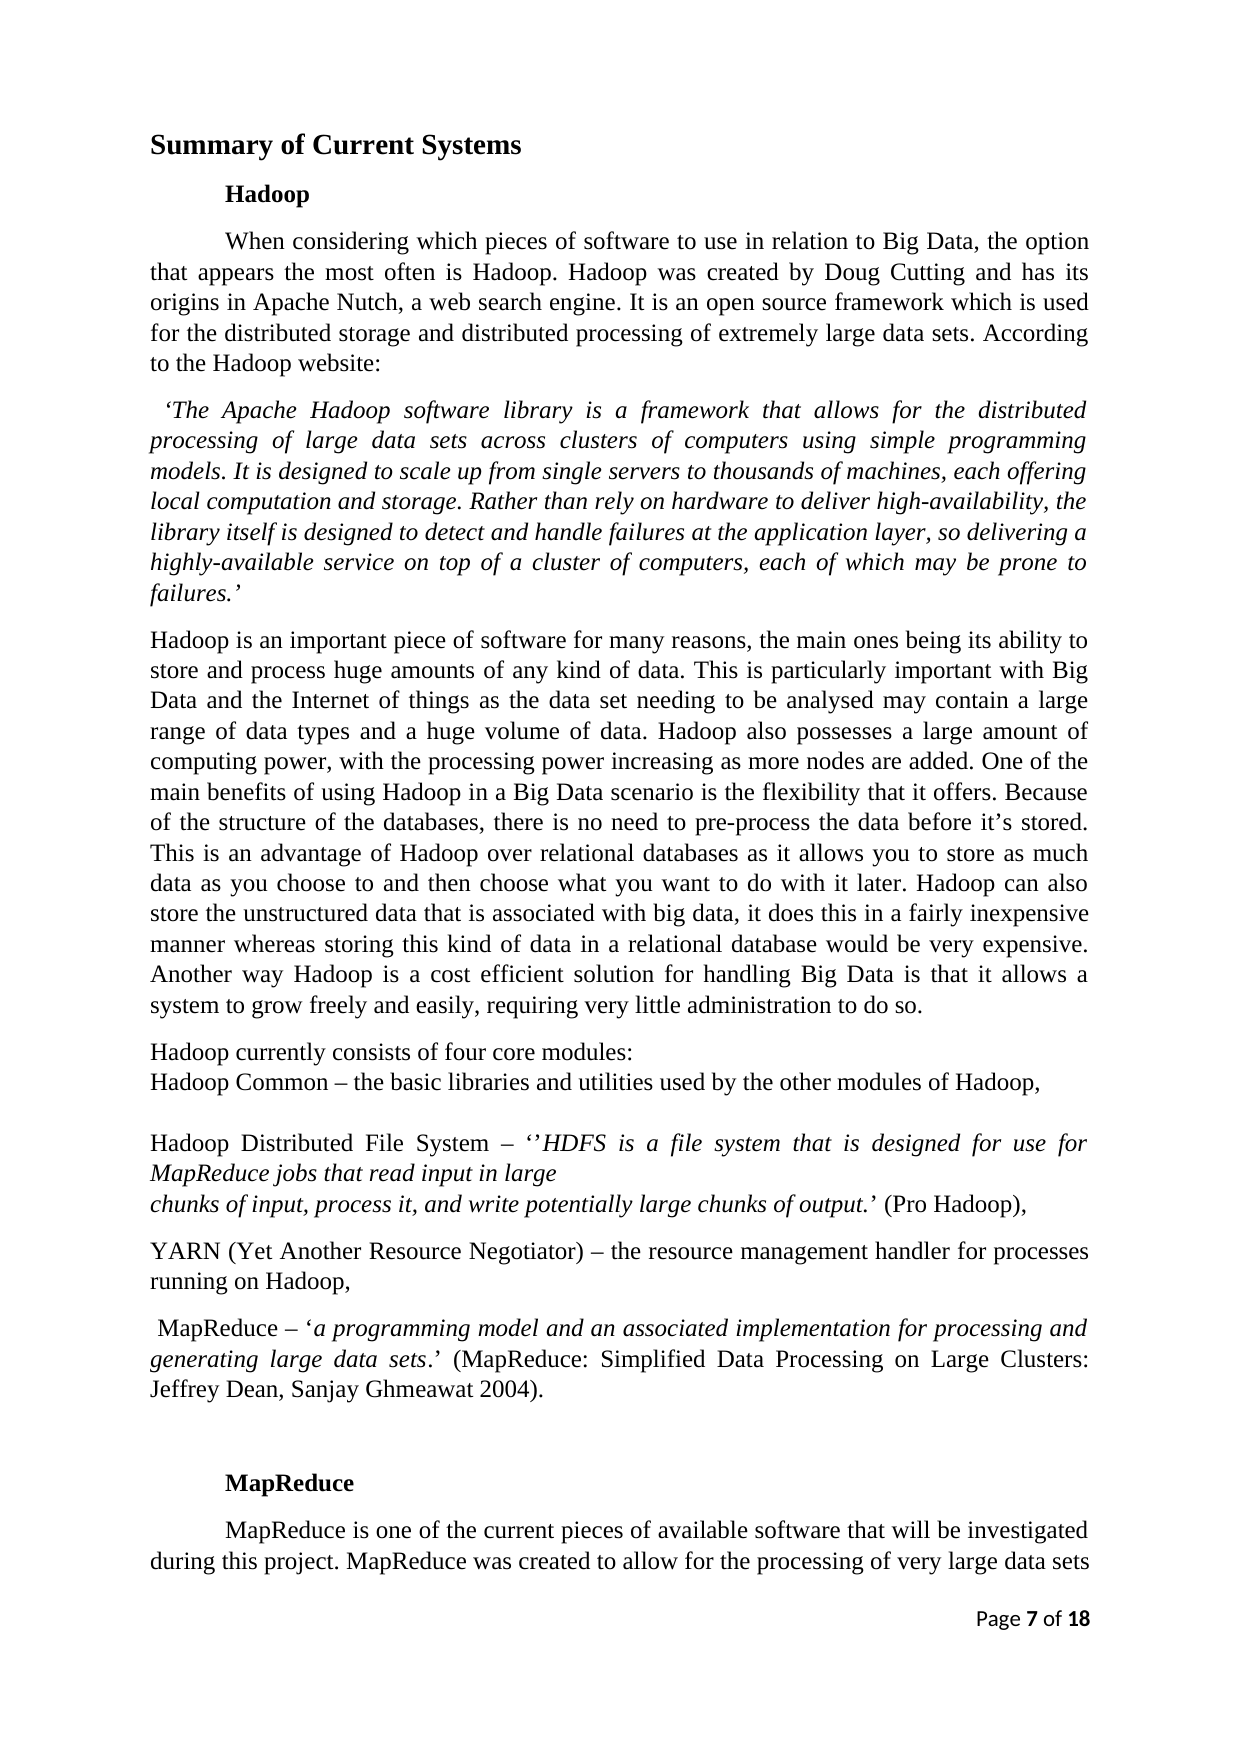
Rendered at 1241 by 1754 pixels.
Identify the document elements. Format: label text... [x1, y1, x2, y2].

text Summary of Current Systems [150, 127, 1090, 161]
text ‘The Apache Hadoop software library is a framework that allows for the distributed processing of large data sets across clusters of computers using simple programming models. It is designed to scale up from single servers to thousands of machines, each offering local computation and storage. Rather than rely on hardware to deliver high-availability, the library itself is designed to detect and handle failures at the application layer, so delivering a highly-available service on top of a cluster of computers, each of which may be prone to failures.’ [150, 395, 1090, 606]
text When considering which pieces of software to use in relation to Big Data, the option that appears the most often is Hadoop. Hadoop was created by Doug Cutting and has its origins in Apache Nutch, a web search engine. It is an open source framework which is used for the distributed storage and distributed processing of extremely large data sets. According to the Hadoop website: [150, 226, 1090, 377]
text MapReduce – ‘a programming model and an associated implementation for processing and generating large data sets.’ (MapReduce: Simplified Data Processing on Large Clusters: Jeffrey Dean, Sanjay Ghmeawat 2004). [150, 1313, 1090, 1403]
text Hadoop Distributed File System – ‘’HDFS is a file system that is designed for use for MapReduce jobs that read input in large [150, 1128, 1090, 1187]
text YARN (Yet Another Resource Negotiator) – the resource management handler for processes running on Hadoop, [150, 1236, 1090, 1295]
text Hadoop Common – the basic libraries and utilities used by the other modules of Hadoop, [150, 1067, 1090, 1096]
text Hadoop [150, 179, 1090, 208]
text chunks of input, process it, and write potentially large chunks of output.’ (Pro Hadoop), [150, 1189, 1090, 1218]
text MapReduce [150, 1468, 1090, 1497]
text Hadoop currently consists of four core modules: [150, 1037, 1090, 1066]
text MapReduce is one of the current pieces of available software that will be investigated during this project. MapReduce was created to allow for the processing of very large data sets [150, 1516, 1090, 1575]
text Hadoop is an important piece of software for many reasons, the main ones being its ability to store and process huge amounts of any kind of data. This is particularly important with Big Data and the Internet of things as the data set needing to be analysed may contain a large range of data types and a huge volume of data. Hadoop also possesses a large amount of computing power, with the processing power increasing as more nodes are added. One of the main benefits of using Hadoop in a Big Data scenario is the flexibility that it offers. Because of the structure of the databases, there is no need to pre-process the data before it’s stored. This is an advantage of Hadoop over relational databases as it allows you to store as much data as you choose to and then choose what you want to do with it later. Hadoop can also store the unstructured data that is associated with big data, it does this in a fairly inexpensive manner whereas storing this kind of data in a relational database would be very expensive. Another way Hadoop is a cost efficient solution for handling Big Data is that it allows a system to grow freely and easily, requiring very little administration to do so. [150, 625, 1090, 1018]
